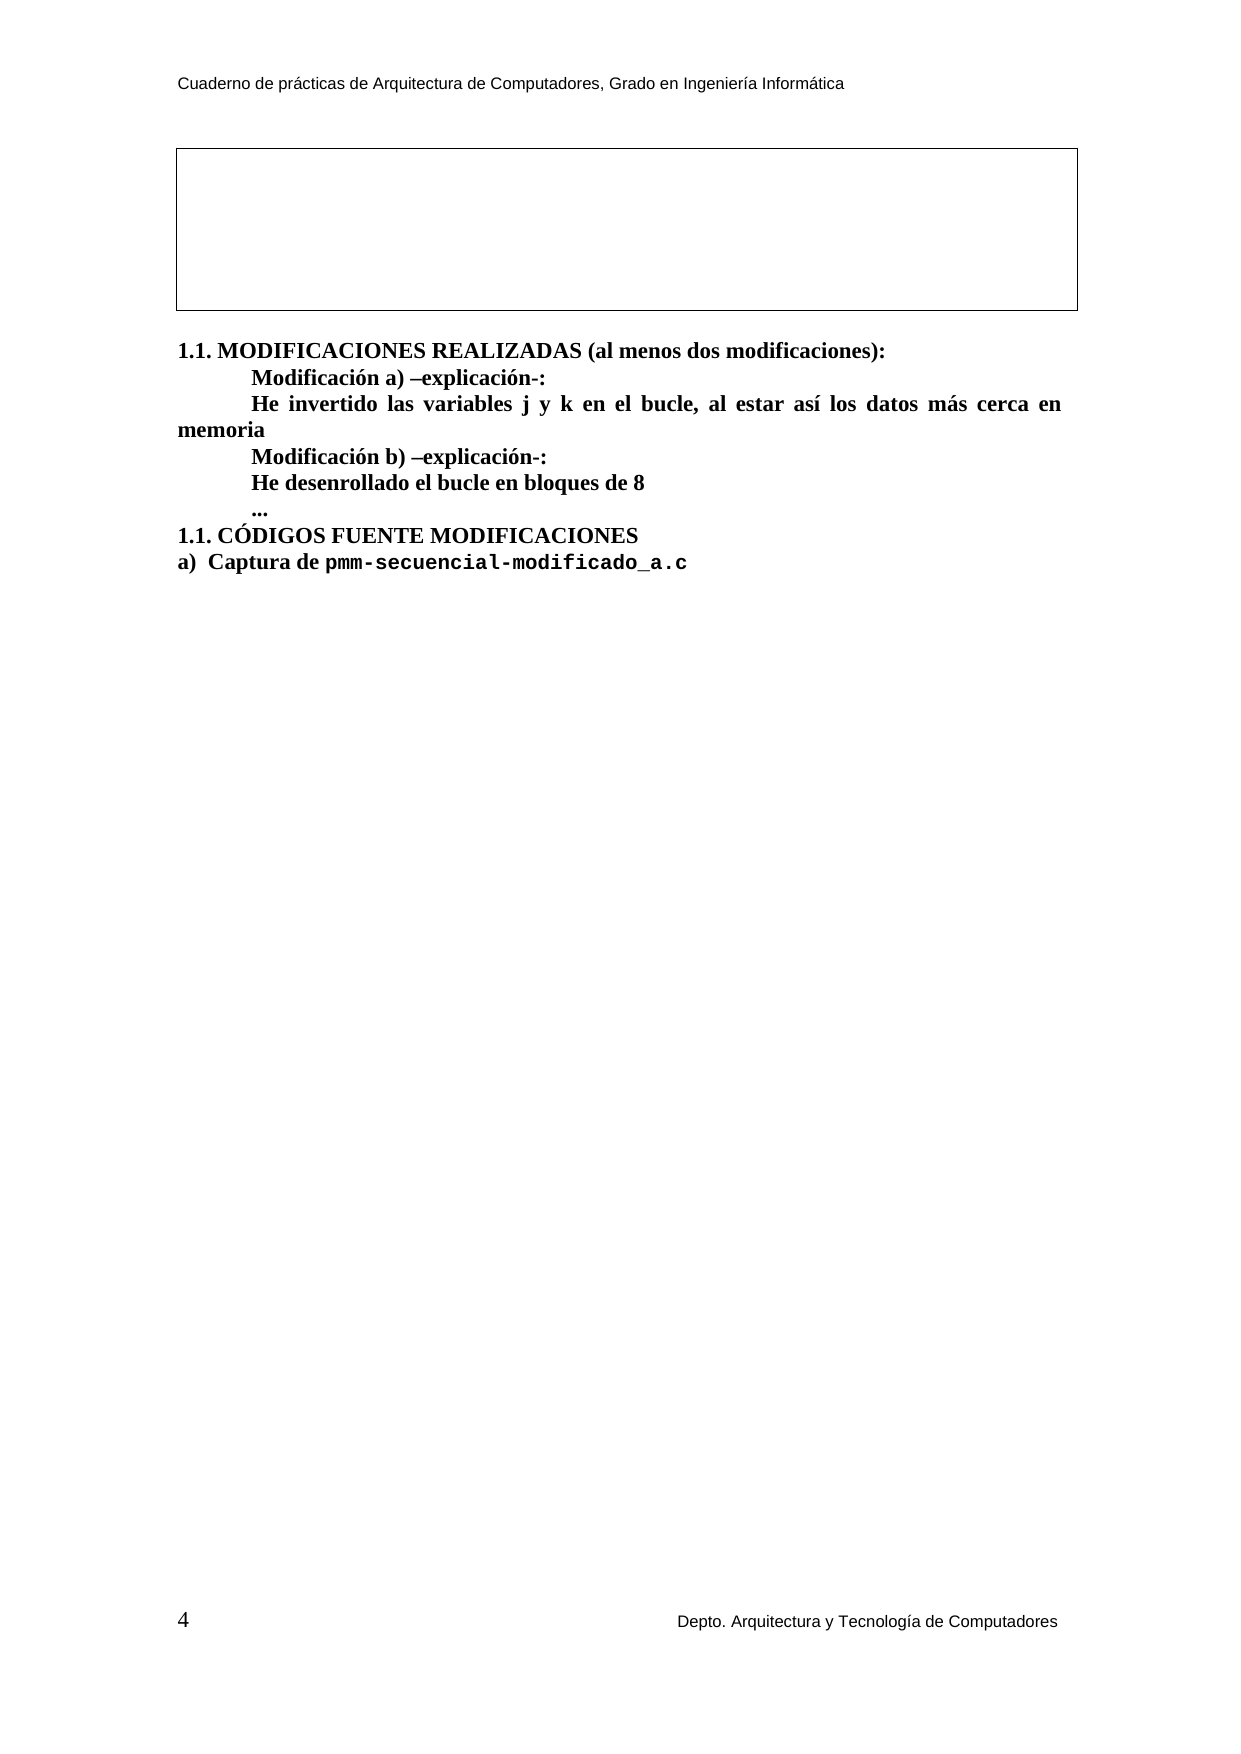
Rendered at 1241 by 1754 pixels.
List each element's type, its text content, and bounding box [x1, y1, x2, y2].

table_header [177, 149, 1077, 310]
text a) Captura de pmm-secuencial-modificado_a.c [177, 548, 1063, 576]
text He invertido las variables j y k en el bucle, al estar así los datos más cerca en memoria [177, 390, 1063, 443]
text Modificación b) –explicación-: [177, 443, 1063, 469]
text ... [177, 496, 1063, 522]
text 1.1. CÓDIGOS FUENTE MODIFICACIONES [177, 522, 1063, 548]
text 1.1. MODIFICACIONES REALIZADAS (al menos dos modificaciones): [177, 337, 1063, 364]
text He desenrollado el bucle en bloques de 8 [177, 469, 1063, 496]
text Modificación a) –explicación-: [177, 364, 1063, 390]
